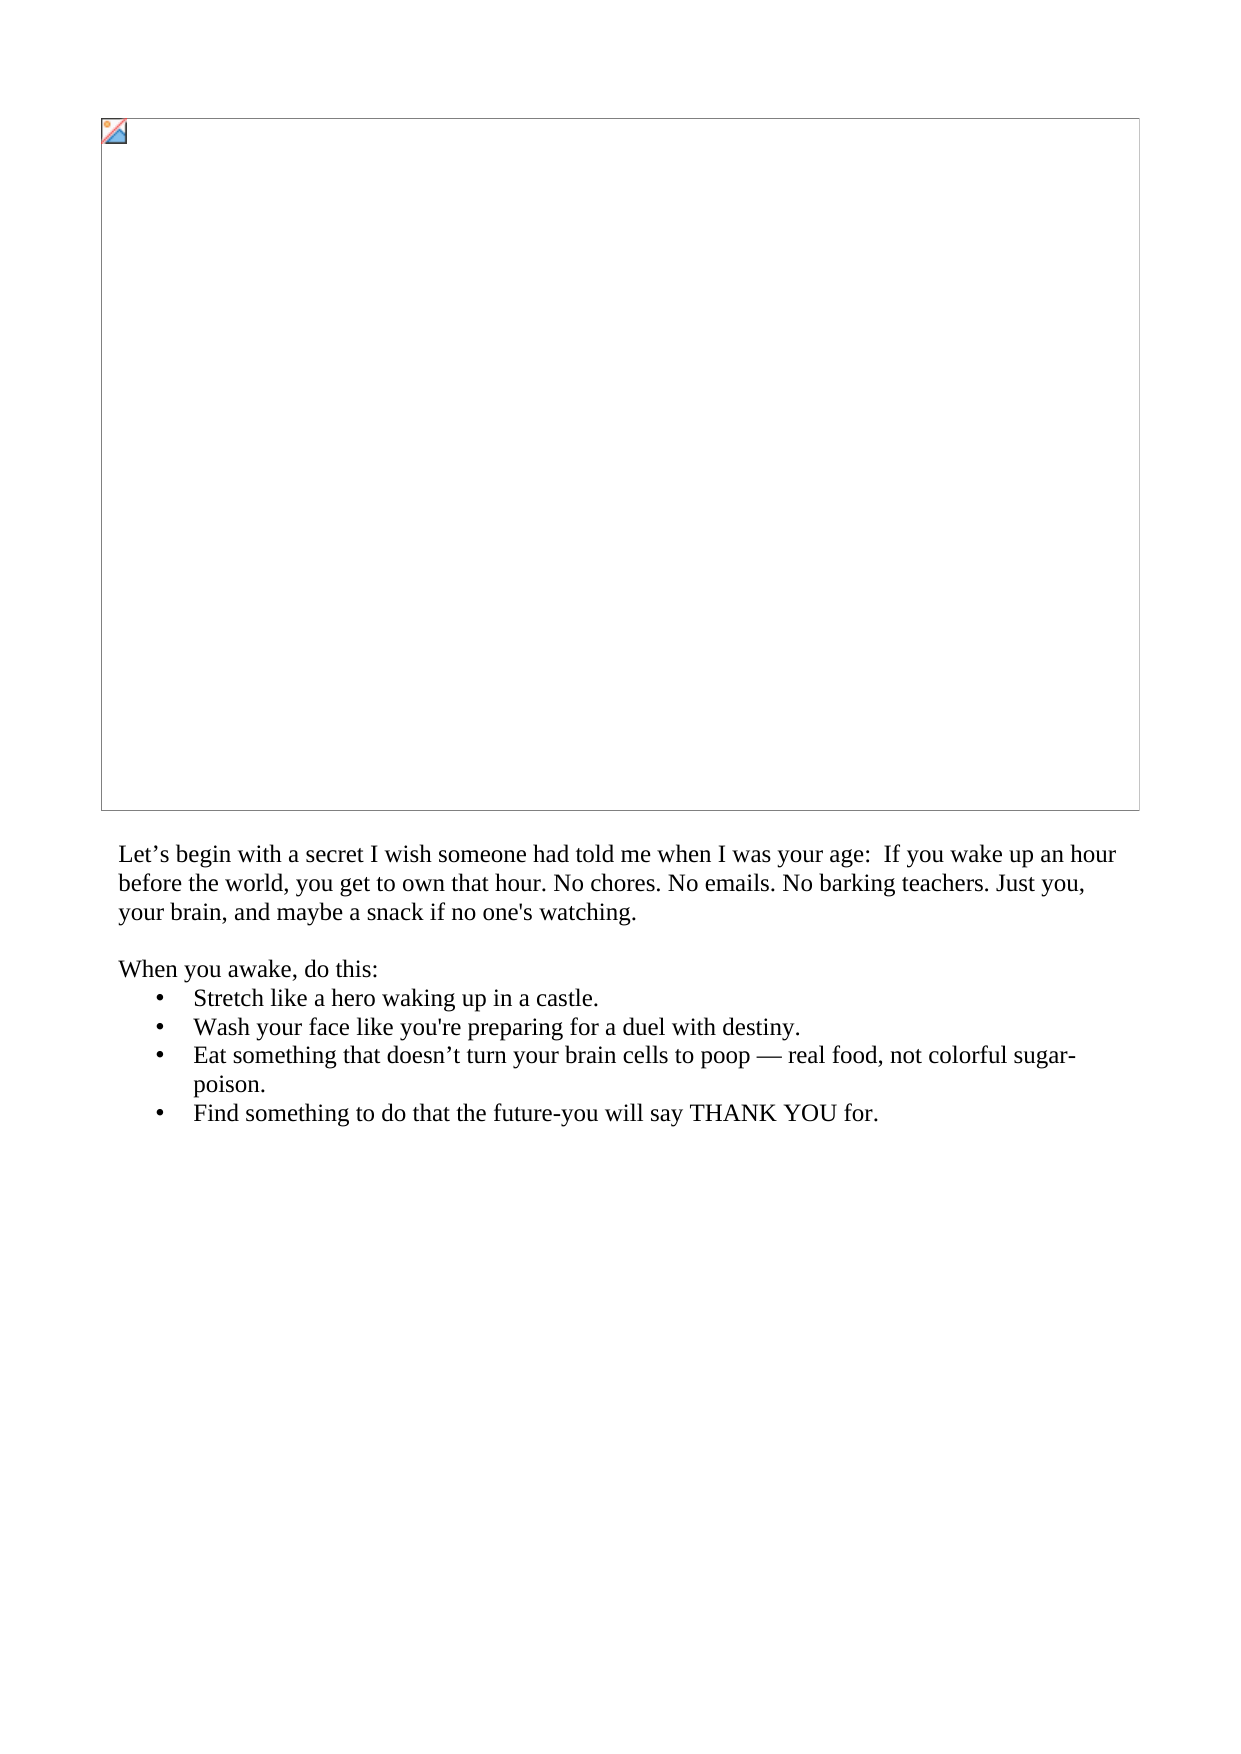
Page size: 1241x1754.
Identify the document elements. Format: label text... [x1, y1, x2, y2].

text When you awake, do this: [118, 954, 1122, 983]
list Stretch like a hero waking up in a castle. [156, 983, 1122, 1012]
text Let’s begin with a secret I wish someone had told me when I was your age: If you wake up an hour before the world, you get to own that hour. No chores. No emails. No barking teachers. Just you, your brain, and maybe a snack if no one's watching. [118, 839, 1122, 926]
list Eat something that doesn’t turn your brain cells to poop — real food, not colorful sugar-poison. [156, 1041, 1122, 1098]
list Find something to do that the future-you will say THANK YOU for. [156, 1098, 1122, 1127]
list Wash your face like you're preparing for a duel with destiny. [156, 1012, 1122, 1041]
